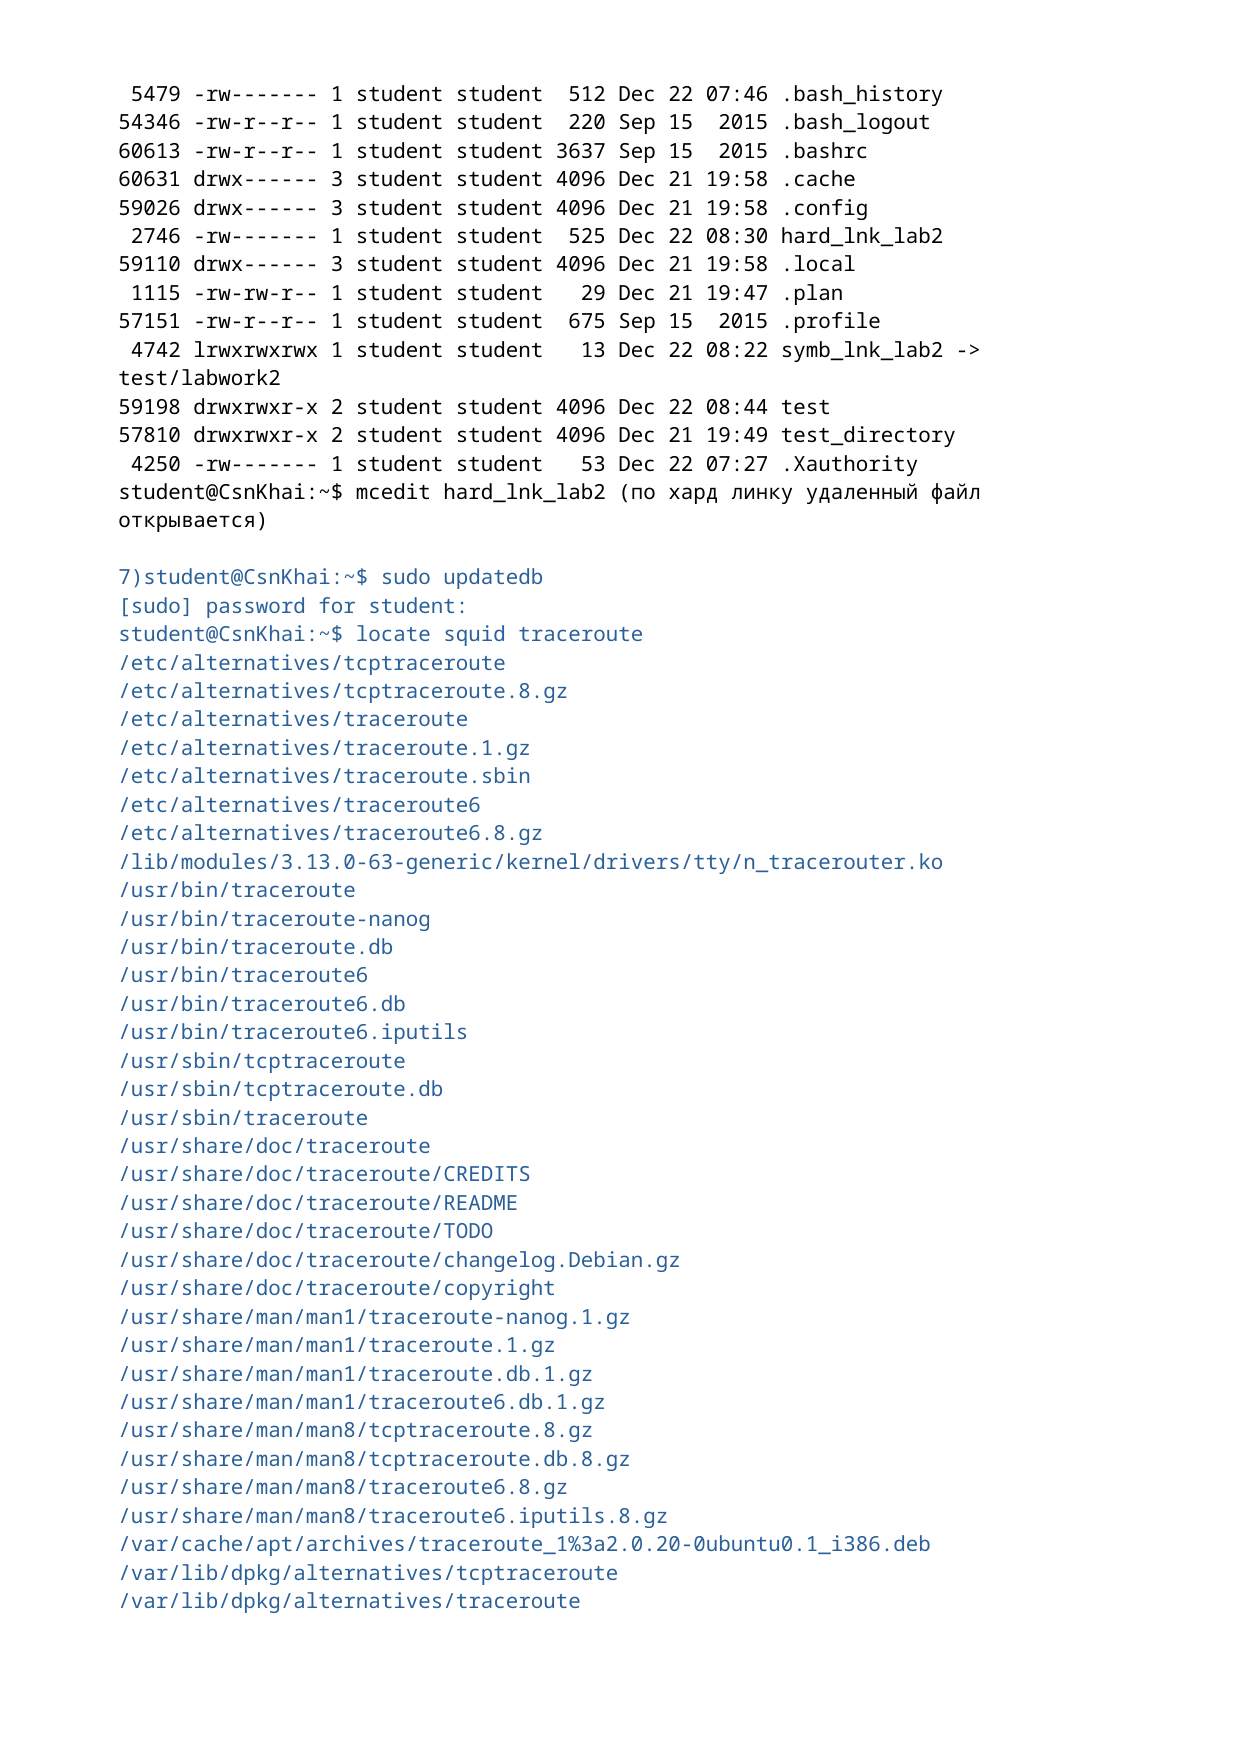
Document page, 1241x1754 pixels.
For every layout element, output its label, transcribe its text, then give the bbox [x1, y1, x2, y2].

text /usr/sbin/tcptraceroute [118, 1046, 1122, 1074]
text /var/cache/apt/archives/traceroute_1%3a2.0.20-0ubuntu0.1_i386.deb [118, 1529, 1122, 1558]
text /etc/alternatives/traceroute.sbin [118, 761, 1122, 790]
text student@CsnKhai:~$ locate squid traceroute [118, 619, 1122, 648]
text /usr/bin/traceroute6.db [118, 989, 1122, 1017]
text 2746 -rw------- 1 student student 525 Dec 22 08:30 hard_lnk_lab2 [118, 221, 1122, 249]
text /usr/share/man/man1/traceroute6.db.1.gz [118, 1387, 1122, 1416]
text /etc/alternatives/traceroute6.8.gz [118, 818, 1122, 847]
text /usr/share/man/man8/tcptraceroute.8.gz [118, 1416, 1122, 1444]
text /usr/share/doc/traceroute [118, 1131, 1122, 1159]
text 59110 drwx------ 3 student student 4096 Dec 21 19:58 .local [118, 249, 1122, 278]
text 4250 -rw------- 1 student student 53 Dec 22 07:27 .Xauthority [118, 449, 1122, 477]
text /usr/share/man/man8/traceroute6.iputils.8.gz [118, 1501, 1122, 1529]
text /usr/share/man/man8/traceroute6.8.gz [118, 1472, 1122, 1501]
text 7)student@CsnKhai:~$ sudo updatedb [118, 562, 1122, 591]
text /etc/alternatives/traceroute6 [118, 790, 1122, 818]
text 1115 -rw-rw-r-- 1 student student 29 Dec 21 19:47 .plan [118, 278, 1122, 306]
text 59198 drwxrwxr-x 2 student student 4096 Dec 22 08:44 test [118, 392, 1122, 420]
text /usr/share/doc/traceroute/README [118, 1188, 1122, 1216]
text /etc/alternatives/tcptraceroute [118, 648, 1122, 676]
text 54346 -rw-r--r-- 1 student student 220 Sep 15 2015 .bash_logout [118, 107, 1122, 136]
text /usr/share/doc/traceroute/TODO [118, 1216, 1122, 1245]
text /etc/alternatives/traceroute.1.gz [118, 733, 1122, 761]
text /lib/modules/3.13.0-63-generic/kernel/drivers/tty/n_tracerouter.ko [118, 847, 1122, 875]
text /usr/share/man/man1/traceroute.db.1.gz [118, 1359, 1122, 1387]
text /usr/share/man/man1/traceroute-nanog.1.gz [118, 1302, 1122, 1330]
text student@CsnKhai:~$ mcedit hard_lnk_lab2 (по хард линку удаленный файл открывается) [118, 477, 1122, 534]
text /usr/bin/traceroute6 [118, 961, 1122, 989]
text /etc/alternatives/tcptraceroute.8.gz [118, 676, 1122, 704]
text [sudo] password for student: [118, 591, 1122, 619]
text /usr/share/man/man1/traceroute.1.gz [118, 1330, 1122, 1359]
text /usr/share/man/man8/tcptraceroute.db.8.gz [118, 1444, 1122, 1472]
text /usr/sbin/traceroute [118, 1103, 1122, 1131]
text /usr/share/doc/traceroute/CREDITS [118, 1159, 1122, 1188]
text /usr/bin/traceroute.db [118, 932, 1122, 961]
text 59026 drwx------ 3 student student 4096 Dec 21 19:58 .config [118, 193, 1122, 221]
text /usr/bin/traceroute [118, 875, 1122, 904]
text 60613 -rw-r--r-- 1 student student 3637 Sep 15 2015 .bashrc [118, 136, 1122, 164]
text /etc/alternatives/traceroute [118, 704, 1122, 733]
text /usr/bin/traceroute6.iputils [118, 1017, 1122, 1046]
text /usr/share/doc/traceroute/copyright [118, 1273, 1122, 1302]
text 57151 -rw-r--r-- 1 student student 675 Sep 15 2015 .profile [118, 306, 1122, 335]
text /var/lib/dpkg/alternatives/tcptraceroute [118, 1558, 1122, 1586]
text 57810 drwxrwxr-x 2 student student 4096 Dec 21 19:49 test_directory [118, 420, 1122, 449]
text 60631 drwx------ 3 student student 4096 Dec 21 19:58 .cache [118, 164, 1122, 193]
text 4742 lrwxrwxrwx 1 student student 13 Dec 22 08:22 symb_lnk_lab2 -> test/labwork2 [118, 335, 1122, 392]
text /usr/share/doc/traceroute/changelog.Debian.gz [118, 1245, 1122, 1273]
text /usr/sbin/tcptraceroute.db [118, 1074, 1122, 1103]
text 5479 -rw------- 1 student student 512 Dec 22 07:46 .bash_history [118, 79, 1122, 107]
text /usr/bin/traceroute-nanog [118, 904, 1122, 932]
text /var/lib/dpkg/alternatives/traceroute [118, 1586, 1122, 1614]
